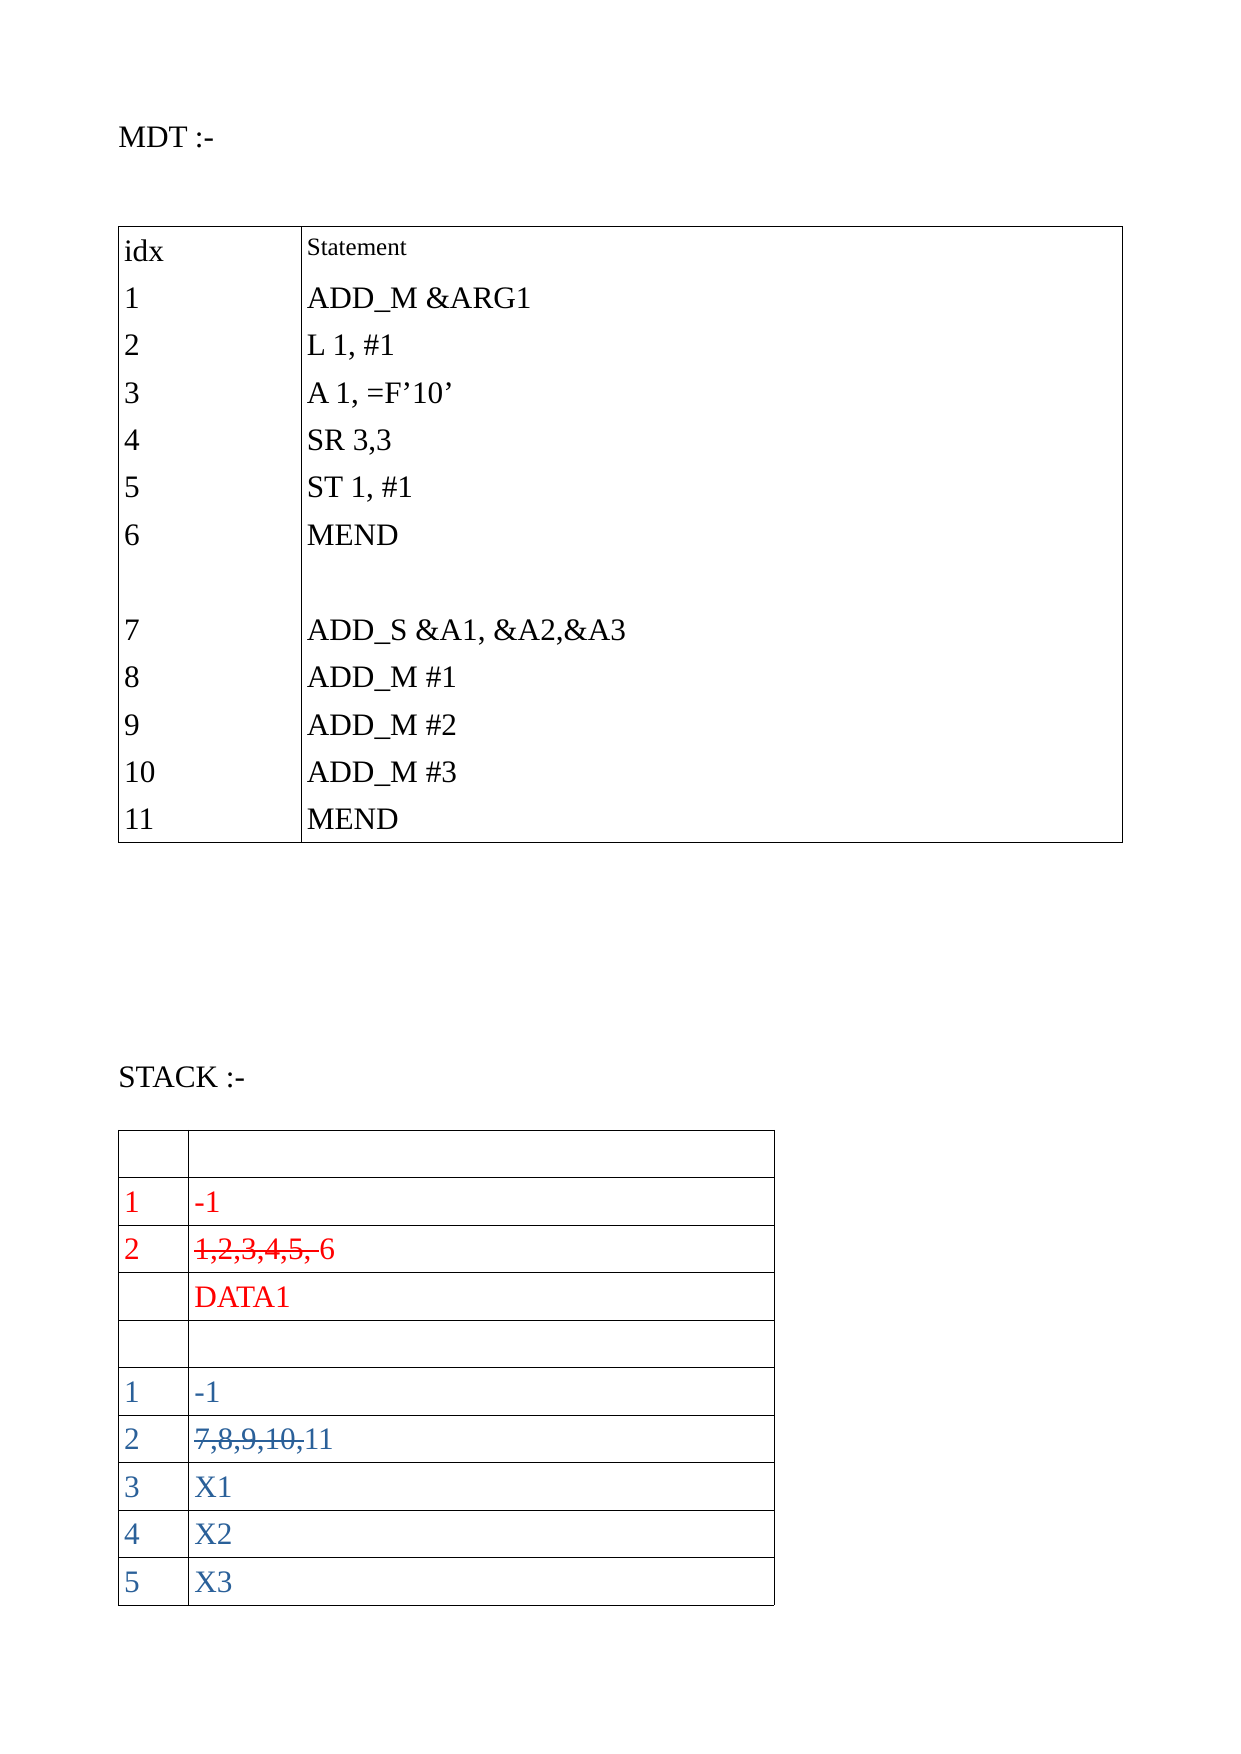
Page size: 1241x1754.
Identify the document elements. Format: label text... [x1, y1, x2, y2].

text MDT :- [118, 118, 1122, 154]
table_cell MEND [302, 510, 1122, 558]
table_cell 5 [119, 1558, 188, 1605]
table_cell 10 [119, 748, 301, 795]
table_cell ADD_M &ARG1 [302, 274, 1122, 321]
table_cell -1 [189, 1178, 774, 1225]
table_cell 6 [119, 510, 301, 558]
table_cell 11 [119, 795, 301, 842]
table_cell 2 [119, 1416, 188, 1462]
table_cell SR 3,3 [302, 416, 1122, 463]
table_header [119, 1131, 188, 1177]
table_cell 7,8,9,10,11 [189, 1416, 774, 1462]
table_header Statement [302, 227, 1122, 273]
table_cell MEND [302, 795, 1122, 842]
table_cell X3 [189, 1558, 774, 1605]
table_cell 7 [119, 605, 301, 653]
table_cell [302, 558, 1122, 605]
table_cell ADD_M #3 [302, 748, 1122, 795]
table_cell ADD_M #2 [302, 700, 1122, 747]
table_cell 4 [119, 1511, 188, 1557]
table_cell [119, 558, 301, 605]
table_cell ADD_M #1 [302, 653, 1122, 700]
table_cell ST 1, #1 [302, 463, 1122, 510]
table_header [189, 1131, 774, 1177]
table_cell 8 [119, 653, 301, 700]
table_cell A 1, =F’10’ [302, 368, 1122, 416]
table_cell 1 [119, 1178, 188, 1225]
table_cell 2 [119, 321, 301, 368]
table_cell X1 [189, 1463, 774, 1510]
table_cell 1 [119, 1368, 188, 1415]
table_cell [119, 1321, 188, 1367]
table_cell 3 [119, 368, 301, 416]
table_cell ADD_S &A1, &A2,&A3 [302, 605, 1122, 653]
table_cell [119, 1273, 188, 1320]
table_cell 5 [119, 463, 301, 510]
table_cell X2 [189, 1511, 774, 1557]
table_cell 1 [119, 274, 301, 321]
table_cell 3 [119, 1463, 188, 1510]
table_cell 4 [119, 416, 301, 463]
table_cell L 1, #1 [302, 321, 1122, 368]
text STACK :- [118, 1058, 1122, 1094]
table_cell -1 [189, 1368, 774, 1415]
table_cell [189, 1321, 774, 1367]
table_cell DATA1 [189, 1273, 774, 1320]
table_cell 9 [119, 700, 301, 747]
table_cell 1,2,3,4,5, 6 [189, 1226, 774, 1272]
table_header idx [119, 227, 301, 273]
table_cell 2 [119, 1226, 188, 1272]
